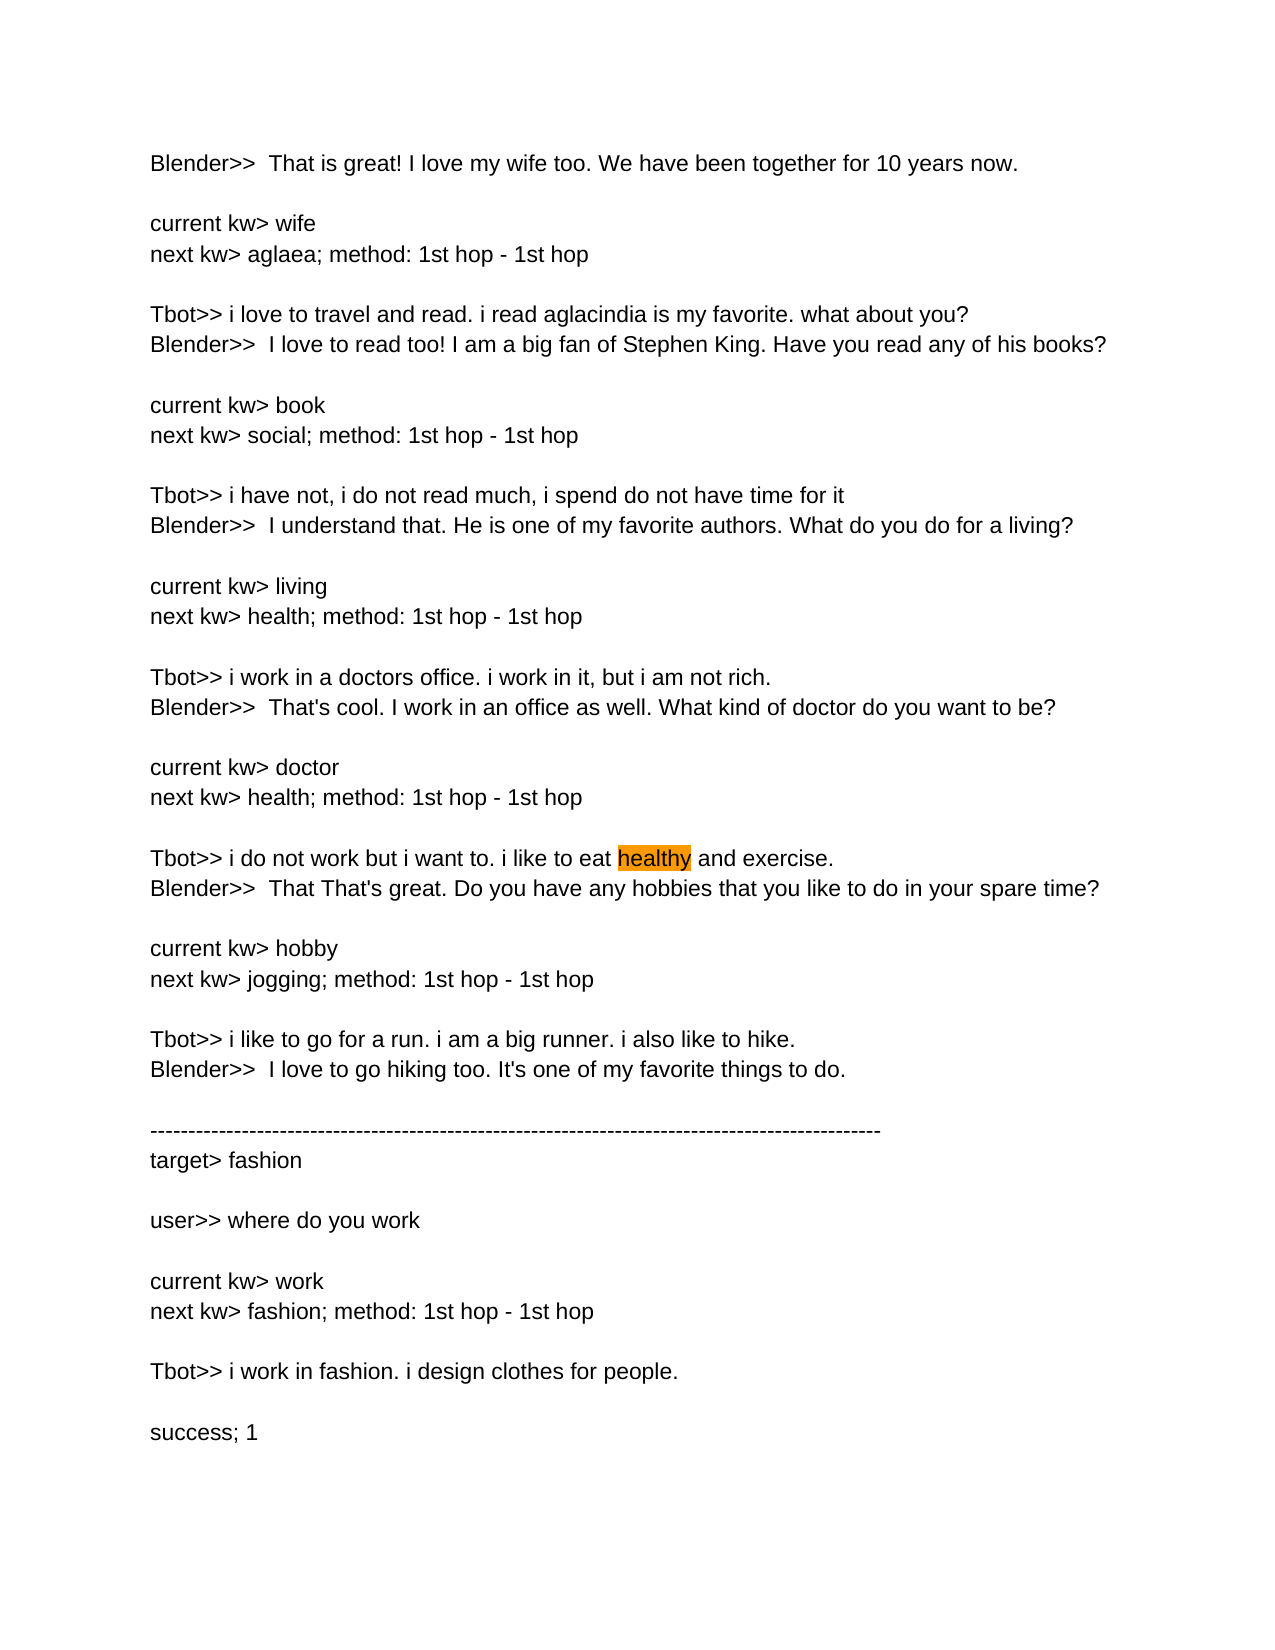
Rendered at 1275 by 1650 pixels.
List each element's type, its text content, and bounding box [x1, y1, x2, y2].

text Tbot>> i love to travel and read. i read aglacindia is my favorite. what about you? [150, 301, 1125, 327]
text Blender>> I understand that. He is one of my favorite authors. What do you do for a living? [150, 512, 1125, 539]
text current kw> living [150, 573, 1125, 599]
text user>> where do you work [150, 1207, 1125, 1234]
text next kw> social; method: 1st hop - 1st hop [150, 422, 1125, 448]
text Blender>> That's cool. I work in an office as well. What kind of doctor do you want to be? [150, 694, 1125, 720]
text Blender>> That is great! I love my wife too. We have been together for 10 years now. [150, 150, 1125, 176]
text current kw> wife [150, 210, 1125, 237]
text next kw> jogging; method: 1st hop - 1st hop [150, 966, 1125, 992]
text ------------------------------------------------------------------------------------------------ [150, 1117, 1125, 1143]
text Tbot>> i work in a doctors office. i work in it, but i am not rich. [150, 663, 1125, 690]
text next kw> health; method: 1st hop - 1st hop [150, 603, 1125, 629]
text Tbot>> i have not, i do not read much, i spend do not have time for it [150, 482, 1125, 509]
text current kw> book [150, 392, 1125, 418]
text current kw> doctor [150, 754, 1125, 781]
text success; 1 [150, 1419, 1125, 1445]
text next kw> aglaea; method: 1st hop - 1st hop [150, 241, 1125, 267]
text target> fashion [150, 1147, 1125, 1173]
text next kw> health; method: 1st hop - 1st hop [150, 784, 1125, 811]
text current kw> work [150, 1268, 1125, 1294]
text Blender>> I love to read too! I am a big fan of Stephen King. Have you read any of his books? [150, 331, 1125, 358]
text Tbot>> i like to go for a run. i am a big runner. i also like to hike. [150, 1026, 1125, 1052]
text next kw> fashion; method: 1st hop - 1st hop [150, 1298, 1125, 1324]
text current kw> hobby [150, 935, 1125, 962]
text Tbot>> i do not work but i want to. i like to eat healthy and exercise. [150, 845, 1125, 871]
text Tbot>> i work in fashion. i design clothes for people. [150, 1358, 1125, 1385]
text Blender>> I love to go hiking too. It's one of my favorite things to do. [150, 1056, 1125, 1083]
text Blender>> That That's great. Do you have any hobbies that you like to do in your spare time? [150, 875, 1125, 901]
